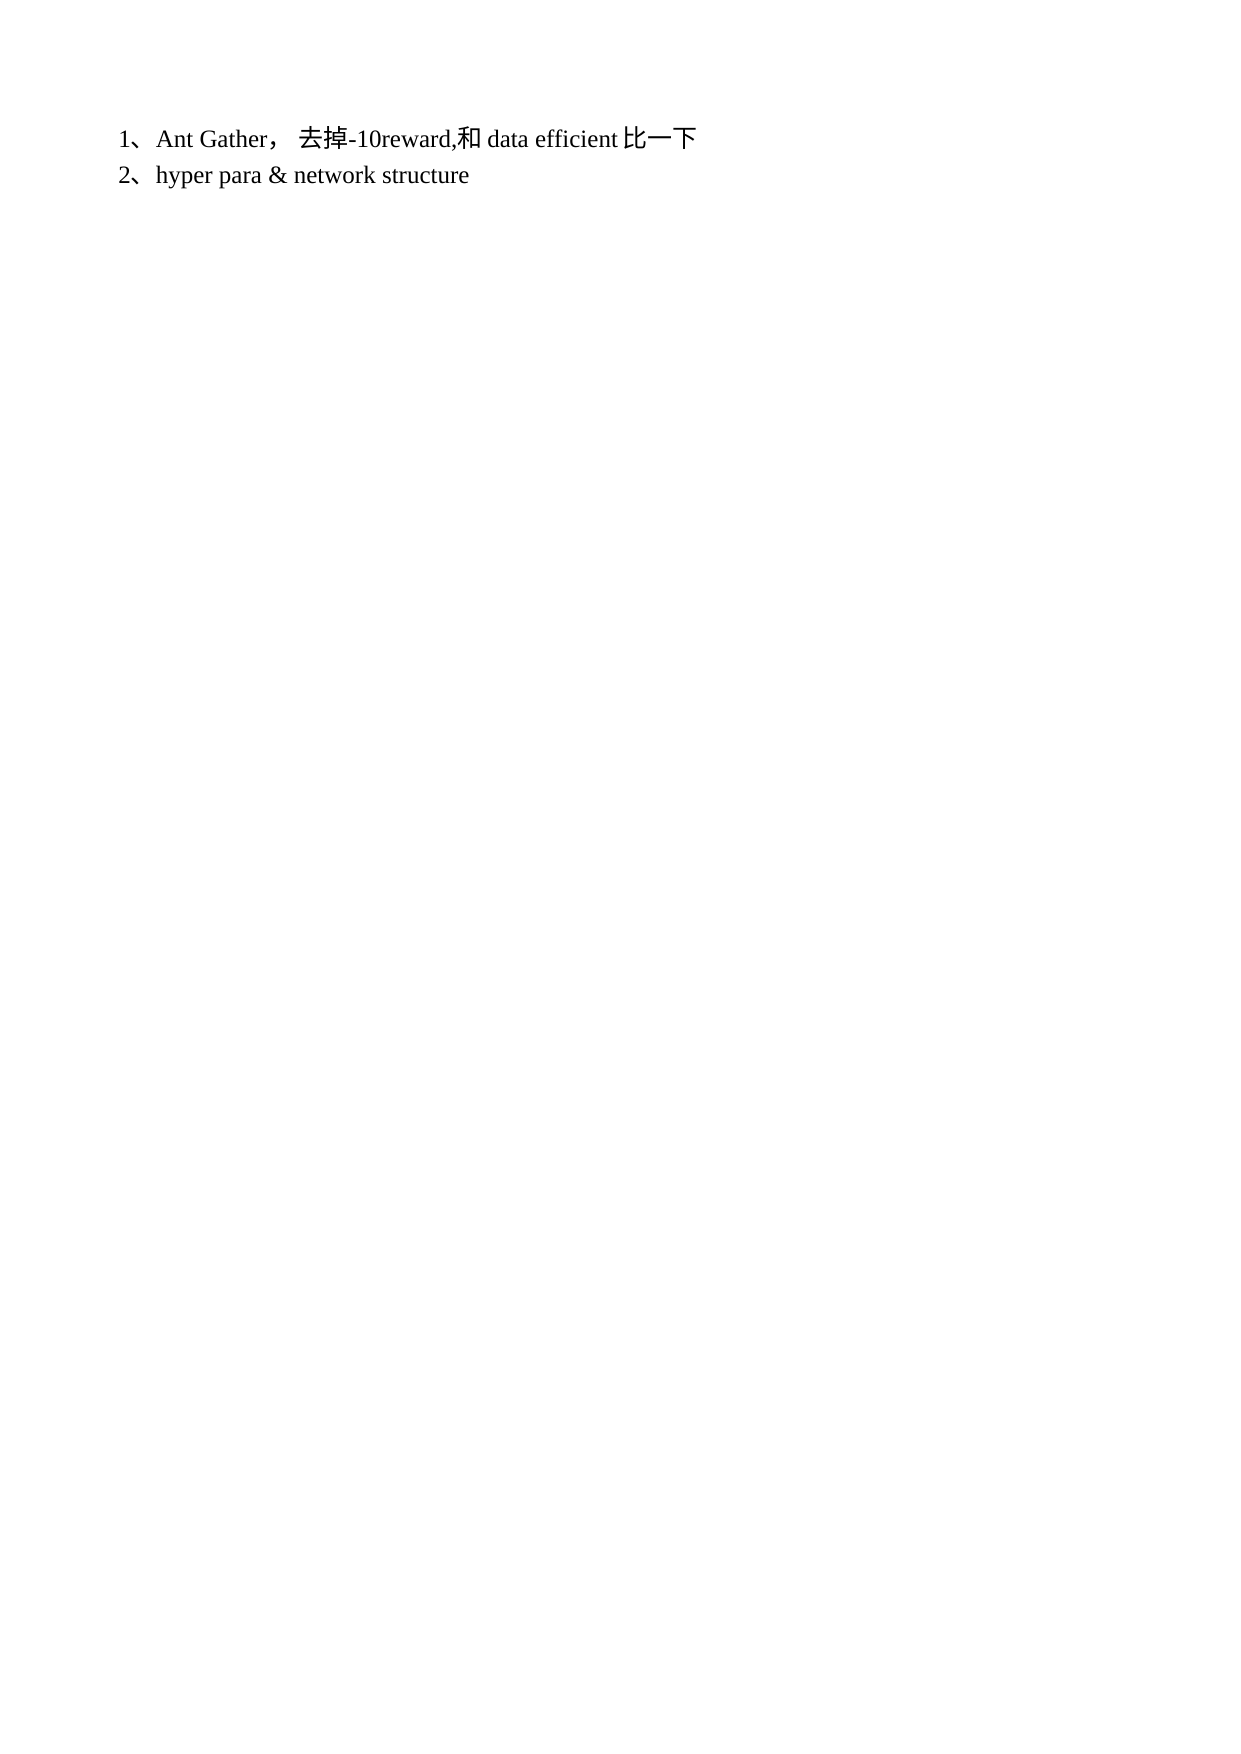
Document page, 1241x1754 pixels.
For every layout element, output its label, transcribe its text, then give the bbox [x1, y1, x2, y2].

text 1、Ant Gather， 去掉-10reward,和data efficient比一下 [118, 118, 1122, 154]
text 2、hyper para & network structure [118, 154, 1122, 191]
